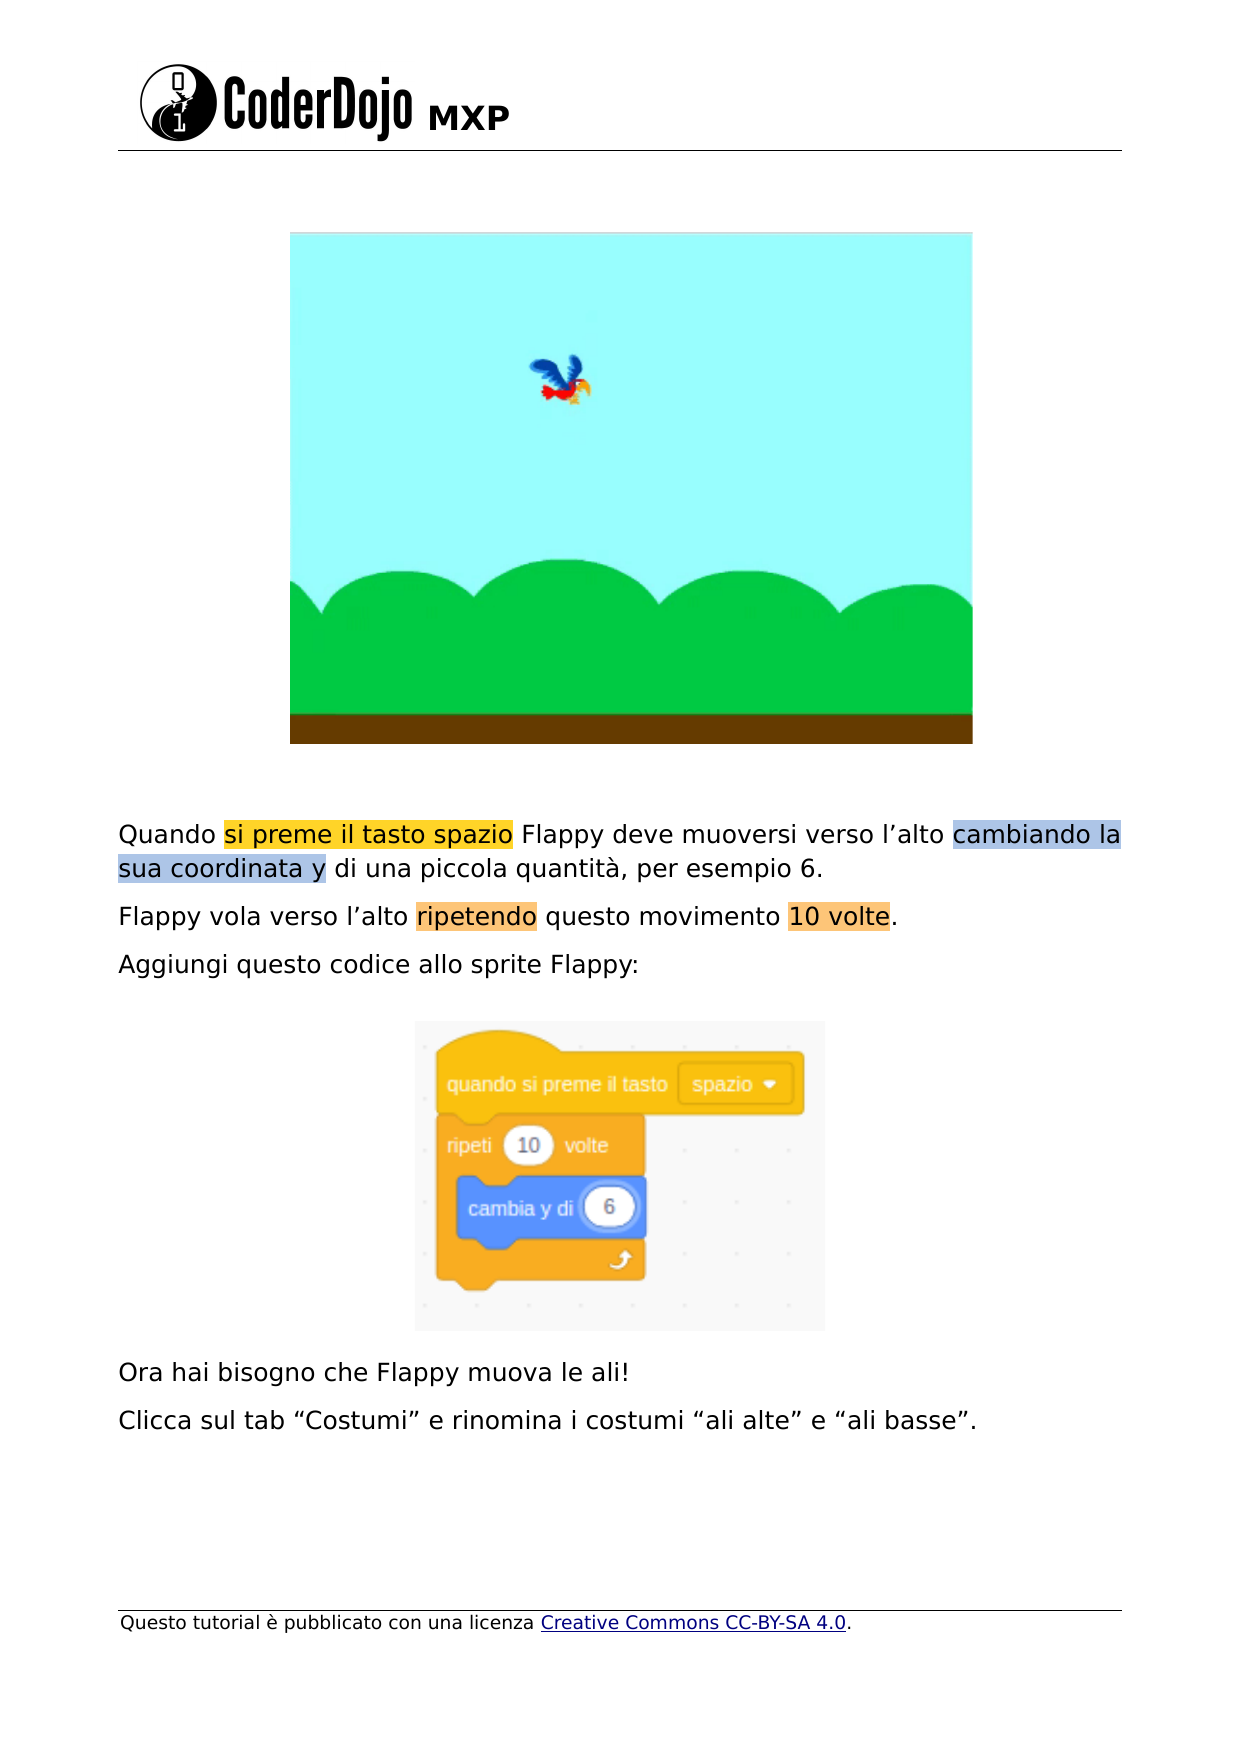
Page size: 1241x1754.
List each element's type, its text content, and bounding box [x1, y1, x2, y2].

text Clicca sul tab “Costumi” e rinomina i costumi “ali alte” e “ali basse”. [118, 1406, 1122, 1436]
picture [414, 1021, 826, 1331]
picture [137, 61, 415, 144]
text Ora hai bisogno che Flappy muova le ali! [118, 998, 1122, 1387]
text Aggiungi questo codice allo sprite Flappy: [118, 950, 1122, 979]
text Flappy vola verso l’alto ripetendo questo movimento 10 volte. [118, 902, 1122, 931]
text Quando si preme il tasto spazio Flappy deve muoversi verso l’alto cambiando la sua coordinata y di una piccola quantità, per esempio 6. [118, 820, 1122, 883]
picture [290, 232, 973, 744]
